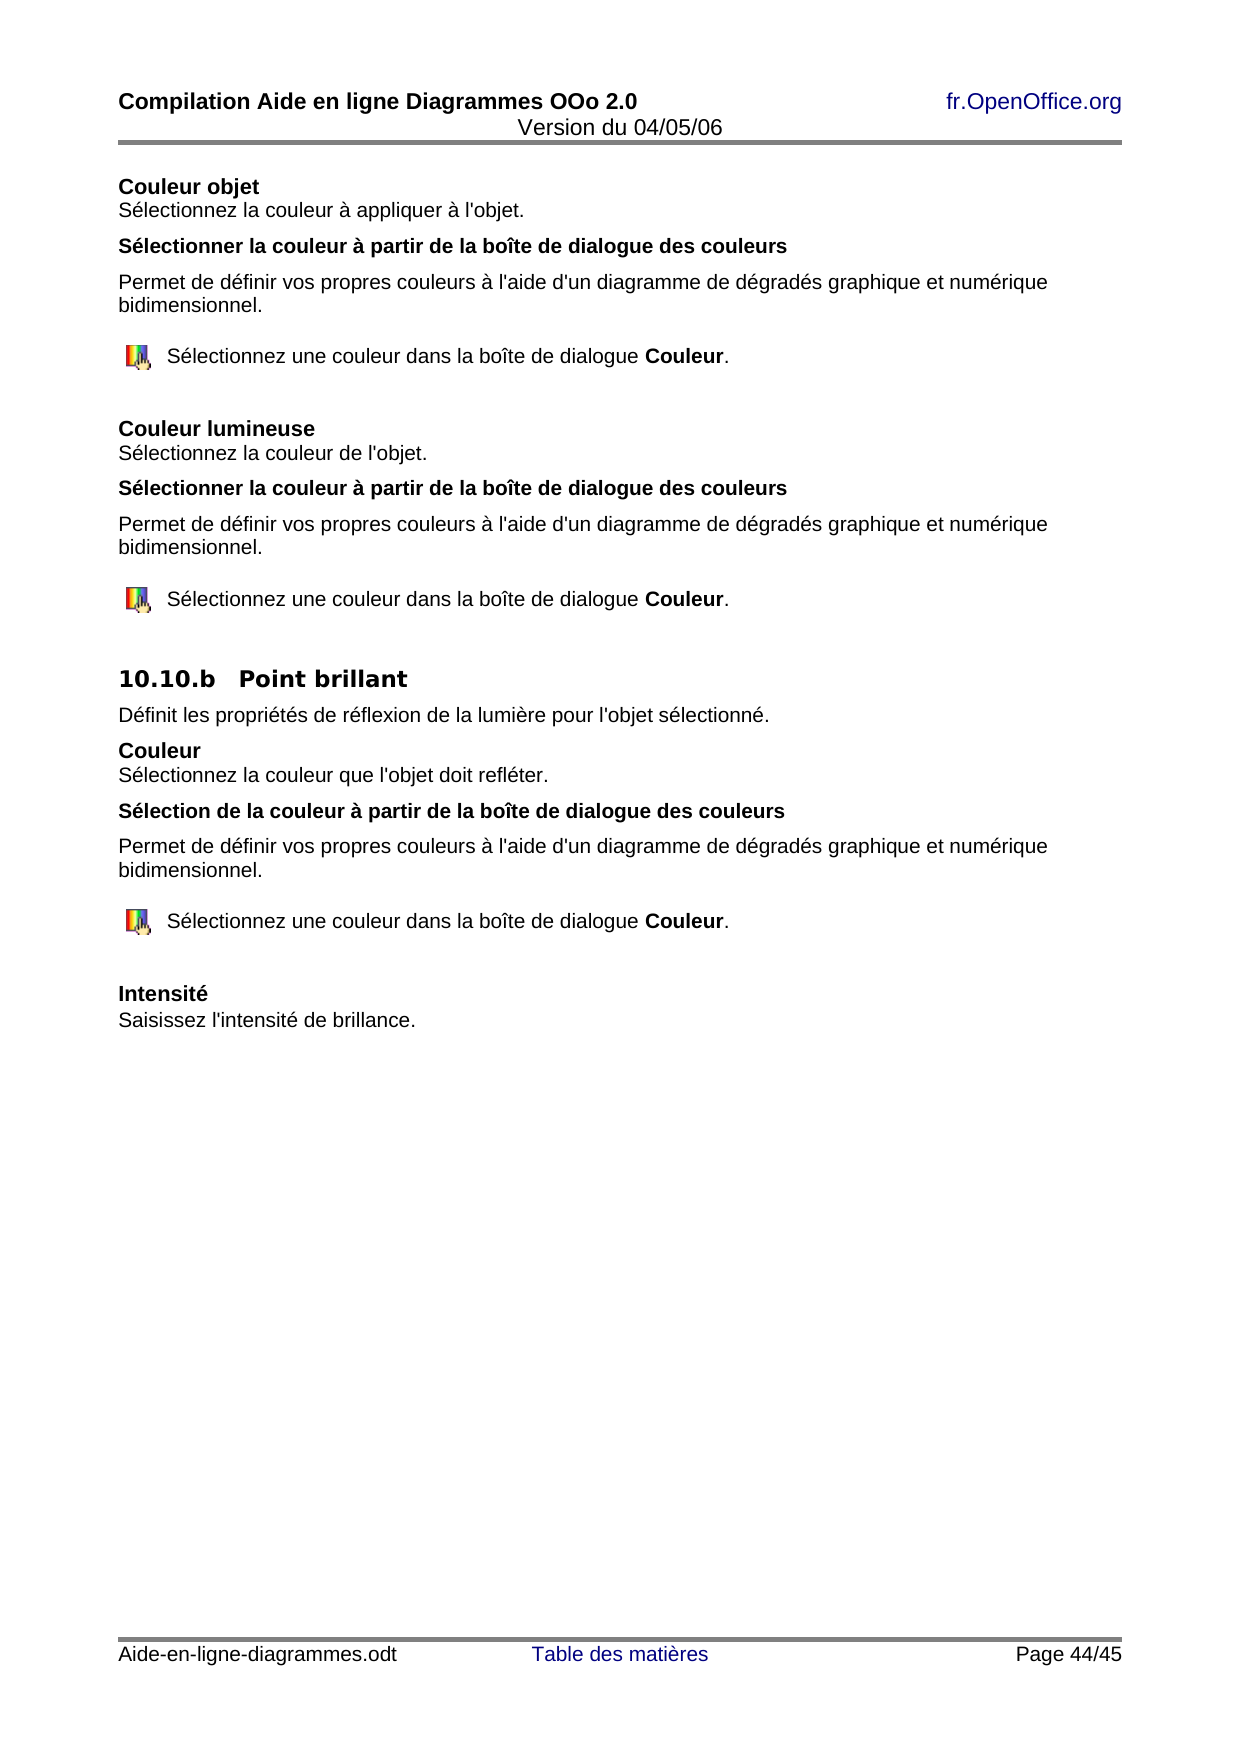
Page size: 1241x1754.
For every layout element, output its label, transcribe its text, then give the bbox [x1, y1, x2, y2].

subtitle Couleur objet [118, 174, 1122, 199]
table_header [118, 899, 159, 945]
text Sélectionnez la couleur que l'objet doit refléter. [118, 763, 1122, 787]
text Permet de définir vos propres couleurs à l'aide d'un diagramme de dégradés graphique et numérique bidimensionnel. [118, 513, 1122, 559]
subtitle Couleur lumineuse [118, 417, 1122, 441]
text Sélectionnez la couleur à appliquer à l'objet. [118, 199, 1122, 222]
table_header Sélectionnez une couleur dans la boîte de dialogue Couleur. [159, 899, 908, 945]
picture [126, 587, 151, 613]
table_header [118, 334, 159, 381]
subtitle Intensité [118, 981, 1122, 1006]
text Sélection de la couleur à partir de la boîte de dialogue des couleurs [118, 799, 1122, 822]
picture [126, 345, 151, 370]
picture [126, 909, 151, 935]
subtitle Couleur [118, 739, 1122, 763]
subtitle Point brillant [118, 666, 1122, 693]
text Permet de définir vos propres couleurs à l'aide d'un diagramme de dégradés graphique et numérique bidimensionnel. [118, 270, 1122, 317]
text Sélectionner la couleur à partir de la boîte de dialogue des couleurs [118, 235, 1122, 258]
text Sélectionnez la couleur de l'objet. [118, 441, 1122, 464]
text Permet de définir vos propres couleurs à l'aide d'un diagramme de dégradés graphique et numérique bidimensionnel. [118, 835, 1122, 881]
text Définit les propriétés de réflexion de la lumière pour l'objet sélectionné. [118, 703, 1122, 726]
table_header Sélectionnez une couleur dans la boîte de dialogue Couleur. [159, 576, 908, 623]
text Saisissez l'intensité de brillance. [118, 1009, 1122, 1032]
text Sélectionner la couleur à partir de la boîte de dialogue des couleurs [118, 477, 1122, 500]
table_header Sélectionnez une couleur dans la boîte de dialogue Couleur. [159, 334, 908, 381]
table_header [118, 576, 159, 623]
